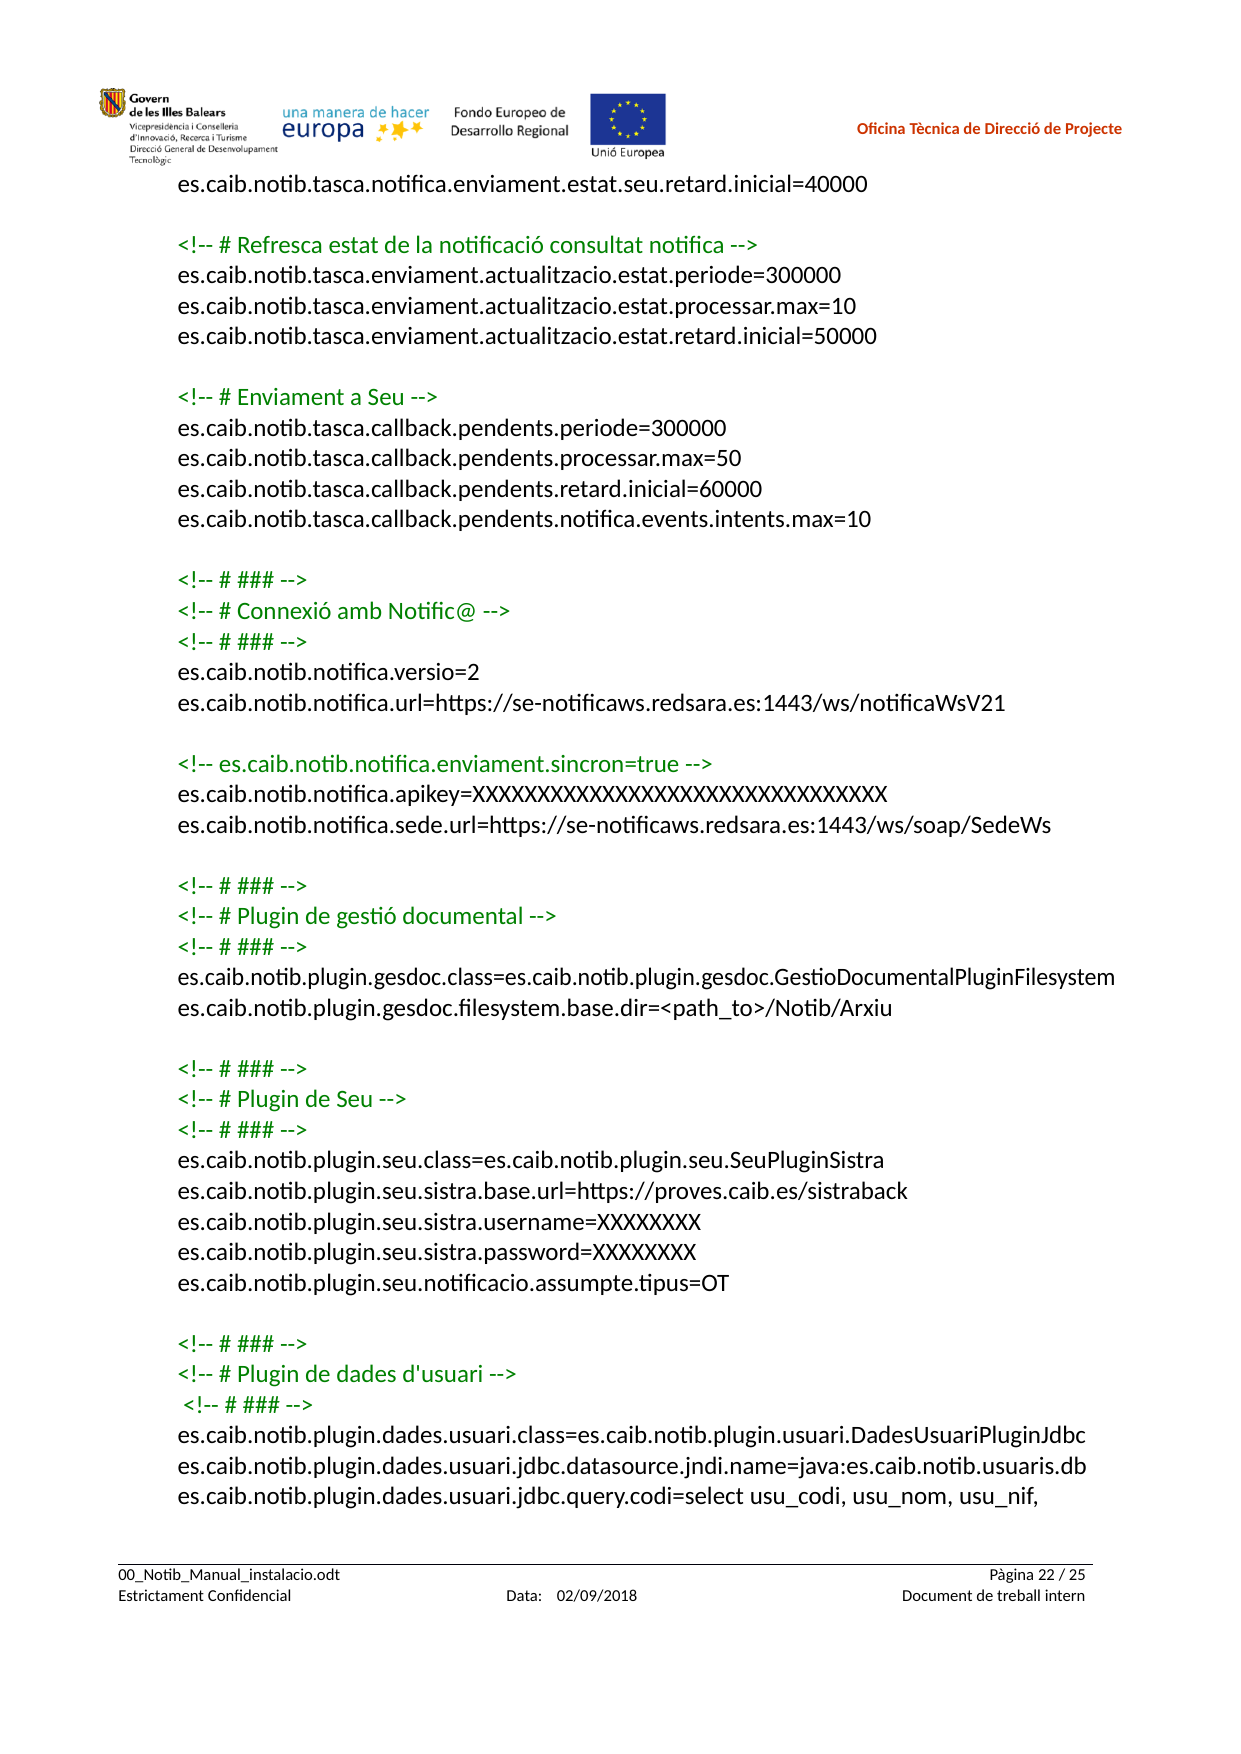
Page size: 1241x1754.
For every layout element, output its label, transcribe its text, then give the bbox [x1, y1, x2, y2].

text es.caib.notib.tasca.callback.pendents.periode=300000 [118, 412, 1122, 443]
text es.caib.notib.tasca.notifica.enviament.estat.seu.retard.inicial=40000 [118, 168, 1122, 198]
text es.caib.notib.notifica.apikey=XXXXXXXXXXXXXXXXXXXXXXXXXXXXXXXX [118, 778, 1122, 809]
text <!-- # Plugin de Seu --> [118, 1083, 1122, 1114]
text <!-- # ### --> [118, 565, 1122, 595]
text <!-- # ### --> [118, 870, 1122, 900]
text es.caib.notib.notifica.url=https://se-notificaws.redsara.es:1443/ws/notificaWsV21 [118, 687, 1122, 717]
text es.caib.notib.tasca.callback.pendents.retard.inicial=60000 [118, 473, 1122, 504]
text es.caib.notib.plugin.dades.usuari.class=es.caib.notib.plugin.usuari.DadesUsuariPluginJdbc [118, 1419, 1122, 1450]
text <!-- # ### --> [118, 1328, 1122, 1358]
text es.caib.notib.notifica.sede.url=https://se-notificaws.redsara.es:1443/ws/soap/SedeWs [118, 809, 1122, 839]
text es.caib.notib.tasca.enviament.actualitzacio.estat.periode=300000 [118, 259, 1122, 290]
text <!-- # ### --> [118, 1053, 1122, 1083]
text <!-- es.caib.notib.notifica.enviament.sincron=true --> [118, 748, 1122, 778]
text <!-- # ### --> [118, 931, 1122, 961]
text es.caib.notib.plugin.gesdoc.filesystem.base.dir=<path_to>/Notib/Arxiu [118, 992, 1122, 1022]
text es.caib.notib.plugin.seu.notificacio.assumpte.tipus=OT [118, 1267, 1122, 1297]
text <!-- # Plugin de gestió documental --> [118, 900, 1122, 931]
text es.caib.notib.plugin.dades.usuari.jdbc.datasource.jndi.name=java:es.caib.notib.usuaris.db [118, 1450, 1122, 1480]
text <!-- # Plugin de dades d'usuari --> [118, 1358, 1122, 1389]
text <!-- # Refresca estat de la notificació consultat notifica --> [118, 229, 1122, 259]
text <!-- # ### --> [118, 626, 1122, 656]
picture [99, 87, 668, 166]
text <!-- # ### --> [118, 1114, 1122, 1144]
text es.caib.notib.plugin.seu.sistra.username=XXXXXXXX [118, 1206, 1122, 1236]
text es.caib.notib.notifica.versio=2 [118, 656, 1122, 687]
text es.caib.notib.plugin.seu.class=es.caib.notib.plugin.seu.SeuPluginSistra [118, 1144, 1122, 1175]
text es.caib.notib.tasca.enviament.actualitzacio.estat.retard.inicial=50000 [118, 321, 1122, 351]
text es.caib.notib.plugin.seu.sistra.base.url=https://proves.caib.es/sistraback [118, 1175, 1122, 1206]
text es.caib.notib.plugin.dades.usuari.jdbc.query.codi=select usu_codi, usu_nom, usu_nif, [118, 1480, 1122, 1511]
text es.caib.notib.plugin.gesdoc.class=es.caib.notib.plugin.gesdoc.GestioDocumentalPluginFilesystem [118, 961, 1122, 992]
text es.caib.notib.tasca.callback.pendents.processar.max=50 [118, 443, 1122, 473]
text <!-- # Enviament a Seu --> [118, 382, 1122, 412]
text <!-- # Connexió amb Notific@ --> [118, 595, 1122, 626]
text es.caib.notib.tasca.enviament.actualitzacio.estat.processar.max=10 [118, 290, 1122, 321]
text <!-- # ### --> [118, 1389, 1122, 1419]
text es.caib.notib.tasca.callback.pendents.notifica.events.intents.max=10 [118, 504, 1122, 534]
text es.caib.notib.plugin.seu.sistra.password=XXXXXXXX [118, 1236, 1122, 1267]
